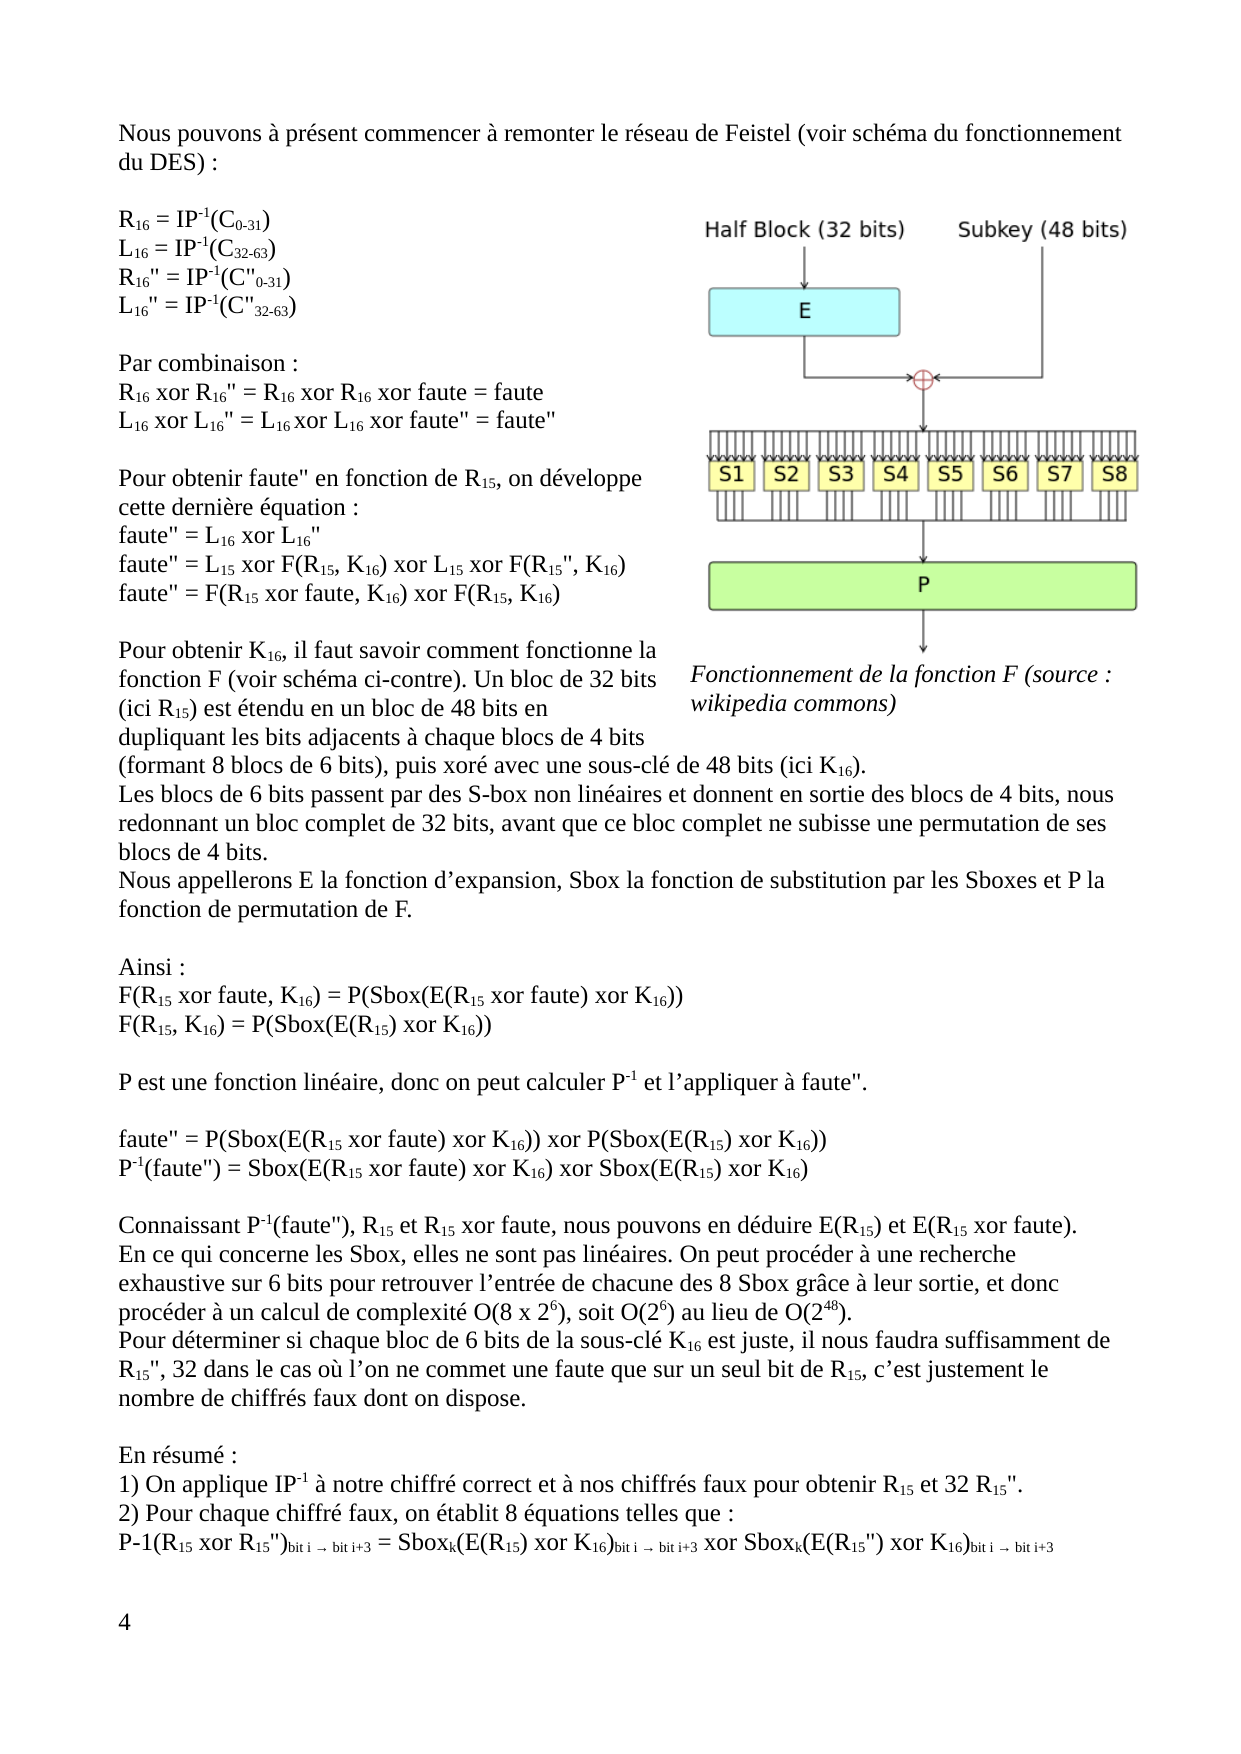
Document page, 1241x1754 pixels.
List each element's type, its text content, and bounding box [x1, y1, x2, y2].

text Les blocs de 6 bits passent par des S-box non linéaires et donnent en sortie des blocs de 4 bits, nous redonnant un bloc complet de 32 bits, avant que ce bloc complet ne subisse une permutation de ses blocs de 4 bits. [118, 779, 1122, 866]
text En résumé : [118, 1441, 1122, 1469]
text Par combinaison : [118, 348, 690, 377]
text P est une fonction linéaire, donc on peut calculer P-1 et l’appliquer à faute". [118, 1067, 1122, 1096]
text L16 = IP-1(C32-63) [118, 233, 690, 262]
text R16 xor R16" = R16 xor R16 xor faute = faute [118, 377, 690, 406]
text Pour obtenir K16, il faut savoir comment fonctionne la fonction F (voir schéma ci-contre). Un bloc de 32 bits (ici R15) est étendu en un bloc de 48 bits en dupliquant les bits adjacents à chaque blocs de 4 bits (formant 8 blocs de 6 bits), puis xoré avec une sous-clé de 48 bits (ici K16). [118, 636, 1122, 779]
text Ainsi : [118, 952, 1122, 981]
text faute" = L16 xor L16" [118, 521, 690, 549]
text P-1(R15 xor R15")bit i → bit i+3 = Sboxk(E(R15) xor K16)bit i → bit i+3 xor Sboxk(E(R15") xor K16)bit i → bit i+3 [118, 1527, 1122, 1556]
text 2) Pour chaque chiffré faux, on établit 8 équations telles que : [118, 1498, 1122, 1527]
text Connaissant P-1(faute"), R15 et R15 xor faute, nous pouvons en déduire E(R15) et E(R15 xor faute). [118, 1211, 1122, 1239]
text Fonctionnement de la fonction F (source : wikipedia commons) [690, 211, 1159, 717]
text R16 = IP-1(C0-31) [118, 204, 690, 233]
text F(R15, K16) = P(Sbox(E(R15) xor K16)) [118, 1009, 1122, 1038]
text faute" = P(Sbox(E(R15 xor faute) xor K16)) xor P(Sbox(E(R15) xor K16)) [118, 1124, 1122, 1153]
text Nous pouvons à présent commencer à remonter le réseau de Feistel (voir schéma du fonctionnement du DES) : [118, 118, 1122, 176]
text Nous appellerons E la fonction d’expansion, Sbox la fonction de substitution par les Sboxes et P la fonction de permutation de F. [118, 866, 1122, 923]
text L16" = IP-1(C"32-63) [118, 291, 690, 319]
text L16 xor L16" = L16 xor L16 xor faute" = faute" [118, 406, 690, 434]
text R16" = IP-1(C"0-31) [118, 262, 690, 291]
text F(R15 xor faute, K16) = P(Sbox(E(R15 xor faute) xor K16)) [118, 981, 1122, 1009]
text P-1(faute") = Sbox(E(R15 xor faute) xor K16) xor Sbox(E(R15) xor K16) [118, 1153, 1122, 1182]
text Pour obtenir faute" en fonction de R15, on développe cette dernière équation : [118, 463, 690, 521]
text Pour déterminer si chaque bloc de 6 bits de la sous-clé K16 est juste, il nous faudra suffisamment de R15", 32 dans le cas où l’on ne commet une faute que sur un seul bit de R15, c’est justement le nombre de chiffrés faux dont on dispose. [118, 1326, 1122, 1412]
text 1) On applique IP-1 à notre chiffré correct et à nos chiffrés faux pour obtenir R15 et 32 R15". [118, 1469, 1122, 1498]
picture [701, 206, 1147, 660]
text En ce qui concerne les Sbox, elles ne sont pas linéaires. On peut procéder à une recherche exhaustive sur 6 bits pour retrouver l’entrée de chacune des 8 Sbox grâce à leur sortie, et donc procéder à un calcul de complexité O(8 x 26), soit O(26) au lieu de O(248). [118, 1239, 1122, 1326]
text faute" = F(R15 xor faute, K16) xor F(R15, K16) [118, 578, 690, 607]
text faute" = L15 xor F(R15, K16) xor L15 xor F(R15", K16) [118, 549, 690, 578]
